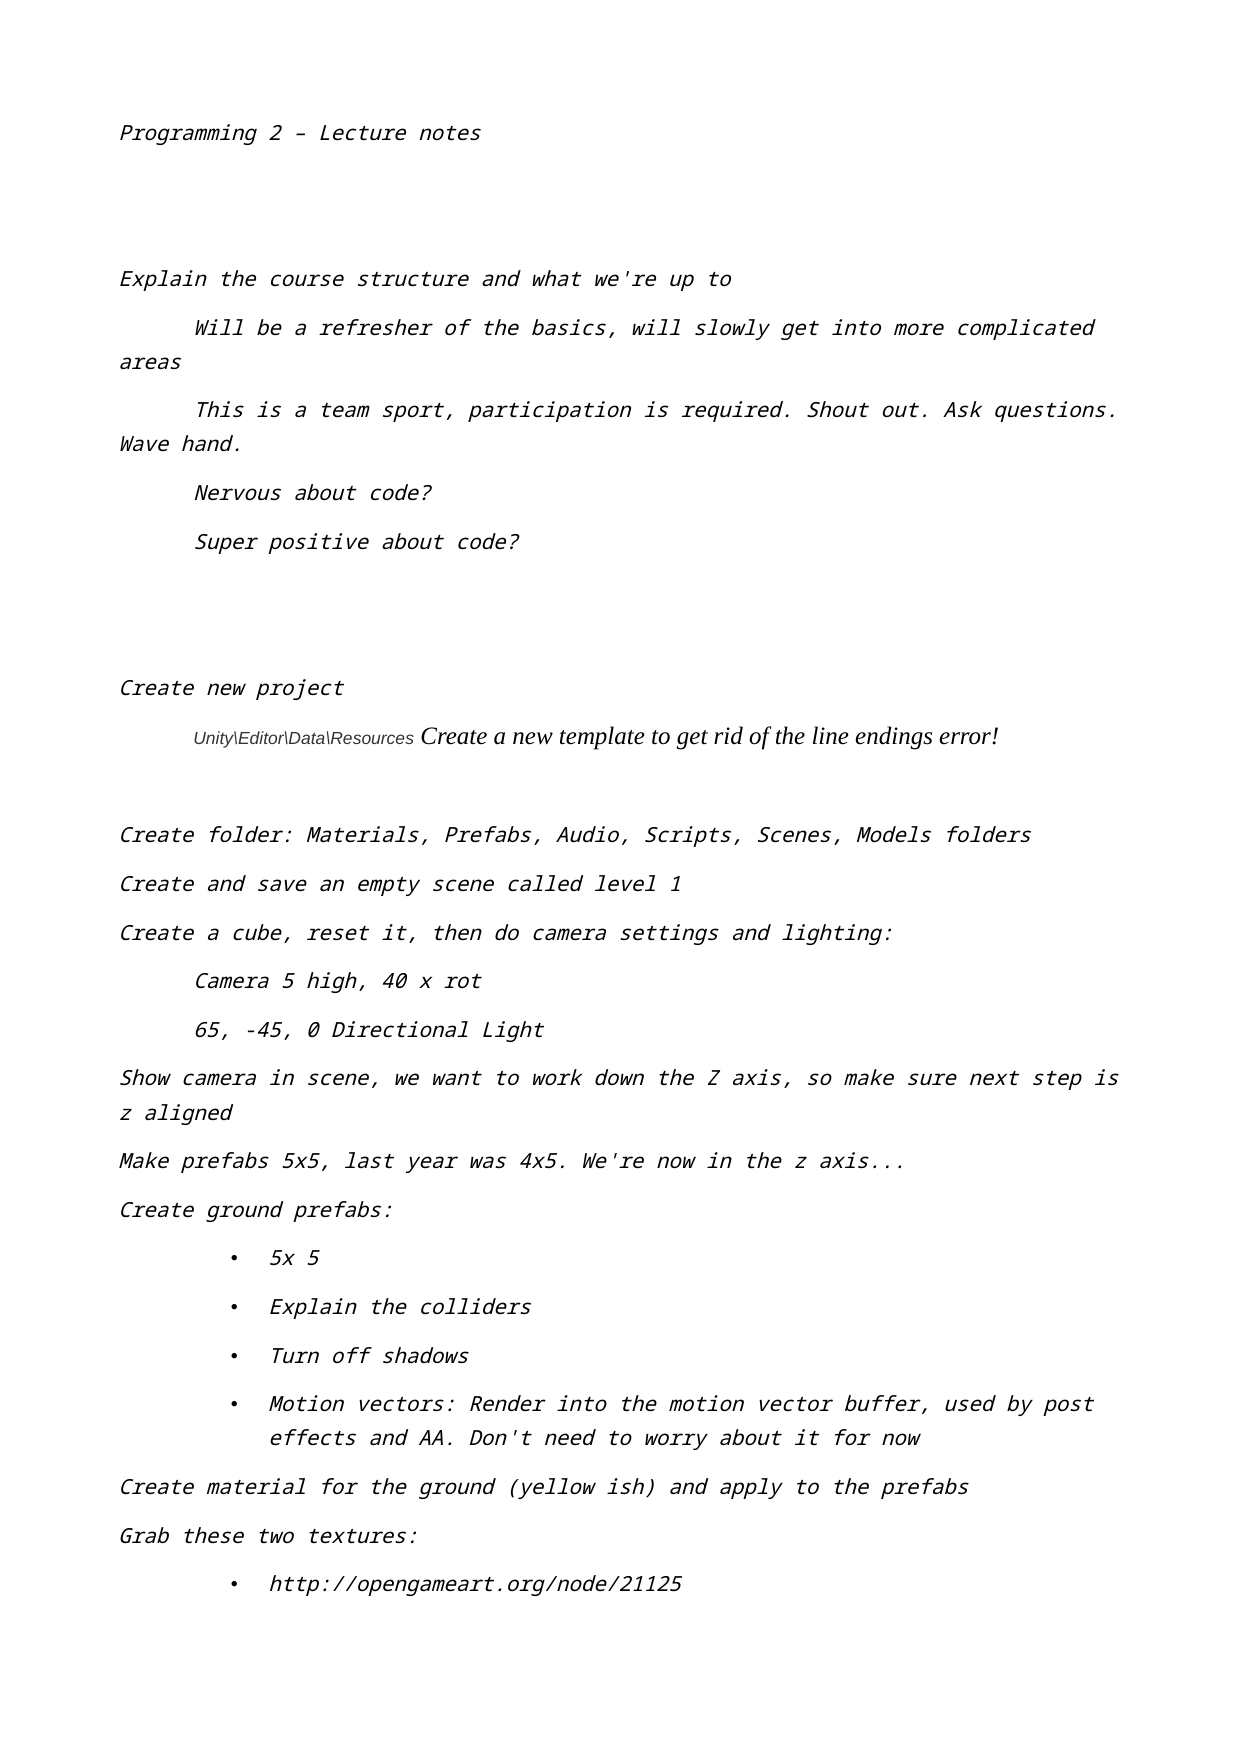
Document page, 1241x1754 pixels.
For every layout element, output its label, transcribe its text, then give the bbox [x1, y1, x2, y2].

text Nervous about code? [118, 478, 1122, 507]
text Camera 5 high, 40 x rot [118, 966, 1122, 995]
text Super positive about code? [118, 527, 1122, 555]
list Turn off shadows [231, 1341, 1122, 1369]
text Make prefabs 5x5, last year was 4x5. We're now in the z axis... [118, 1146, 1122, 1175]
list Explain the colliders [231, 1292, 1122, 1321]
text Create folder: Materials, Prefabs, Audio, Scripts, Scenes, Models folders [118, 820, 1122, 849]
text Create new project [118, 673, 1122, 701]
text This is a team sport, participation is required. Shout out. Ask questions. Wave hand. [118, 395, 1122, 458]
text 65, -45, 0 Directional Light [118, 1015, 1122, 1043]
text Explain the course structure and what we're up to [118, 264, 1122, 292]
text Create a cube, reset it, then do camera settings and lighting: [118, 918, 1122, 946]
text Create ground prefabs: [118, 1195, 1122, 1223]
text Programming 2 – Lecture notes [118, 118, 1122, 147]
text Create material for the ground (yellow ish) and apply to the prefabs [118, 1472, 1122, 1501]
text Grab these two textures: [118, 1521, 1122, 1549]
text Create and save an empty scene called level 1 [118, 869, 1122, 897]
text Will be a refresher of the basics, will slowly get into more complicated areas [118, 313, 1122, 375]
list Motion vectors: Render into the motion vector buffer, used by post effects and AA. Don't need to worry about it for now [231, 1389, 1122, 1452]
list 5x 5 [231, 1243, 1122, 1272]
list http://opengameart.org/node/21125 [231, 1569, 1122, 1598]
text Unity\Editor\Data\Resources Create a new template to get rid of the line endings error! [118, 721, 1122, 751]
text Show camera in scene, we want to work down the Z axis, so make sure next step is z aligned [118, 1063, 1122, 1126]
